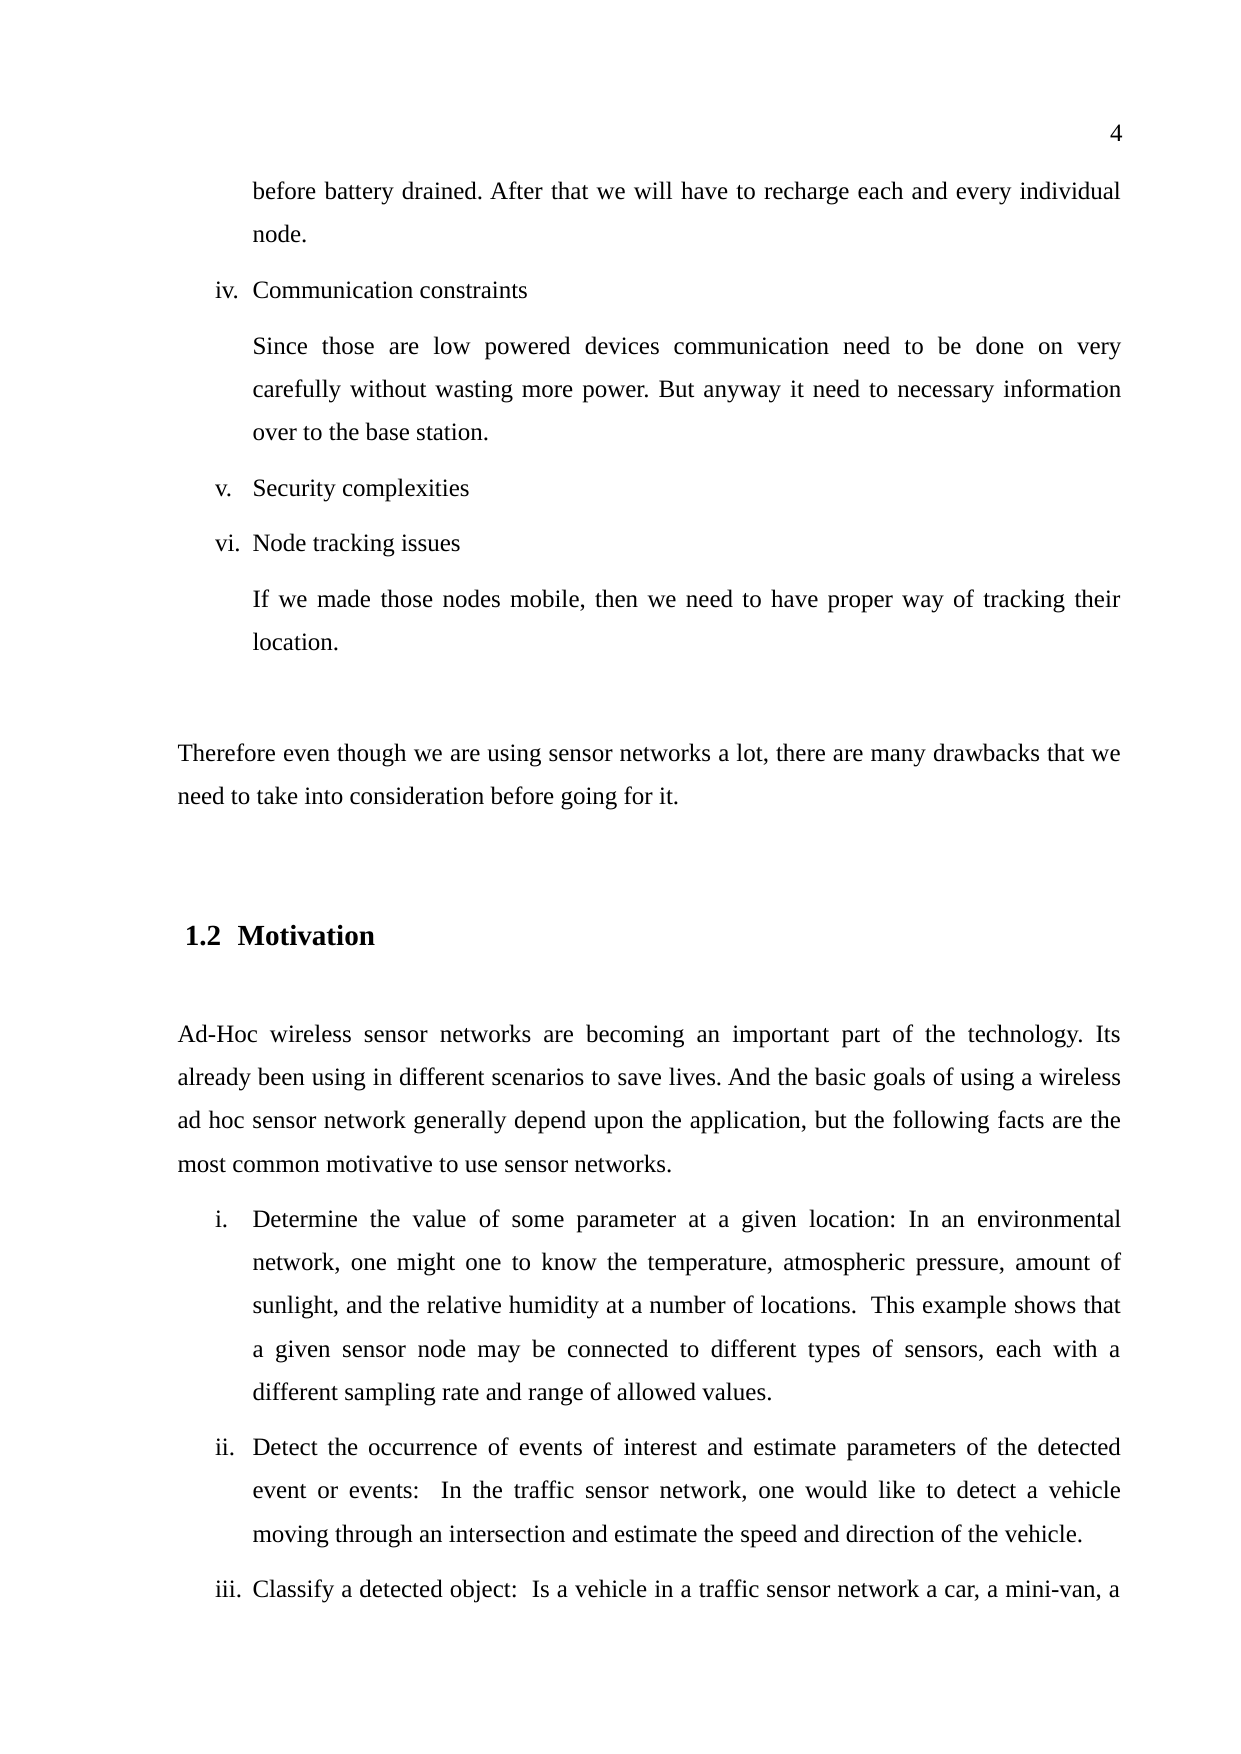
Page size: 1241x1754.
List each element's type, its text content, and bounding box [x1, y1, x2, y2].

text Ad-Hoc wireless sensor networks are becoming an important part of the technology. Its already been using in different scenarios to save lives. And the basic goals of using a wireless ad hoc sensor network generally depend upon the application, but the following facts are the most common motivative to use sensor networks. [177, 1019, 1122, 1177]
list Communication constraints [215, 275, 1122, 304]
list If we made those nodes mobile, then we need to have proper way of tracking their location. [215, 584, 1122, 656]
list Classify a detected object: Is a vehicle in a traffic sensor network a car, a mini-van, a [215, 1574, 1122, 1603]
list Determine the value of some parameter at a given location: In an environmental network, one might one to know the temperature, atmospheric pressure, amount of sunlight, and the relative humidity at a number of locations. This example shows that a given sensor node may be connected to different types of sensors, each with a different sampling rate and range of allowed values. [215, 1204, 1122, 1406]
subtitle Motivation [177, 918, 1122, 951]
list before battery drained. After that we will have to recharge each and every individual node. [215, 176, 1122, 248]
text Therefore even though we are using sensor networks a lot, there are many drawbacks that we need to take into consideration before going for it. [177, 738, 1122, 810]
list Security complexities [215, 473, 1122, 501]
list Node tracking issues [215, 528, 1122, 557]
list Since those are low powered devices communication need to be done on very carefully without wasting more power. But anyway it need to necessary information over to the base station. [215, 331, 1122, 446]
list Detect the occurrence of events of interest and estimate parameters of the detected event or events: In the traffic sensor network, one would like to detect a vehicle moving through an intersection and estimate the speed and direction of the vehicle. [215, 1432, 1122, 1547]
